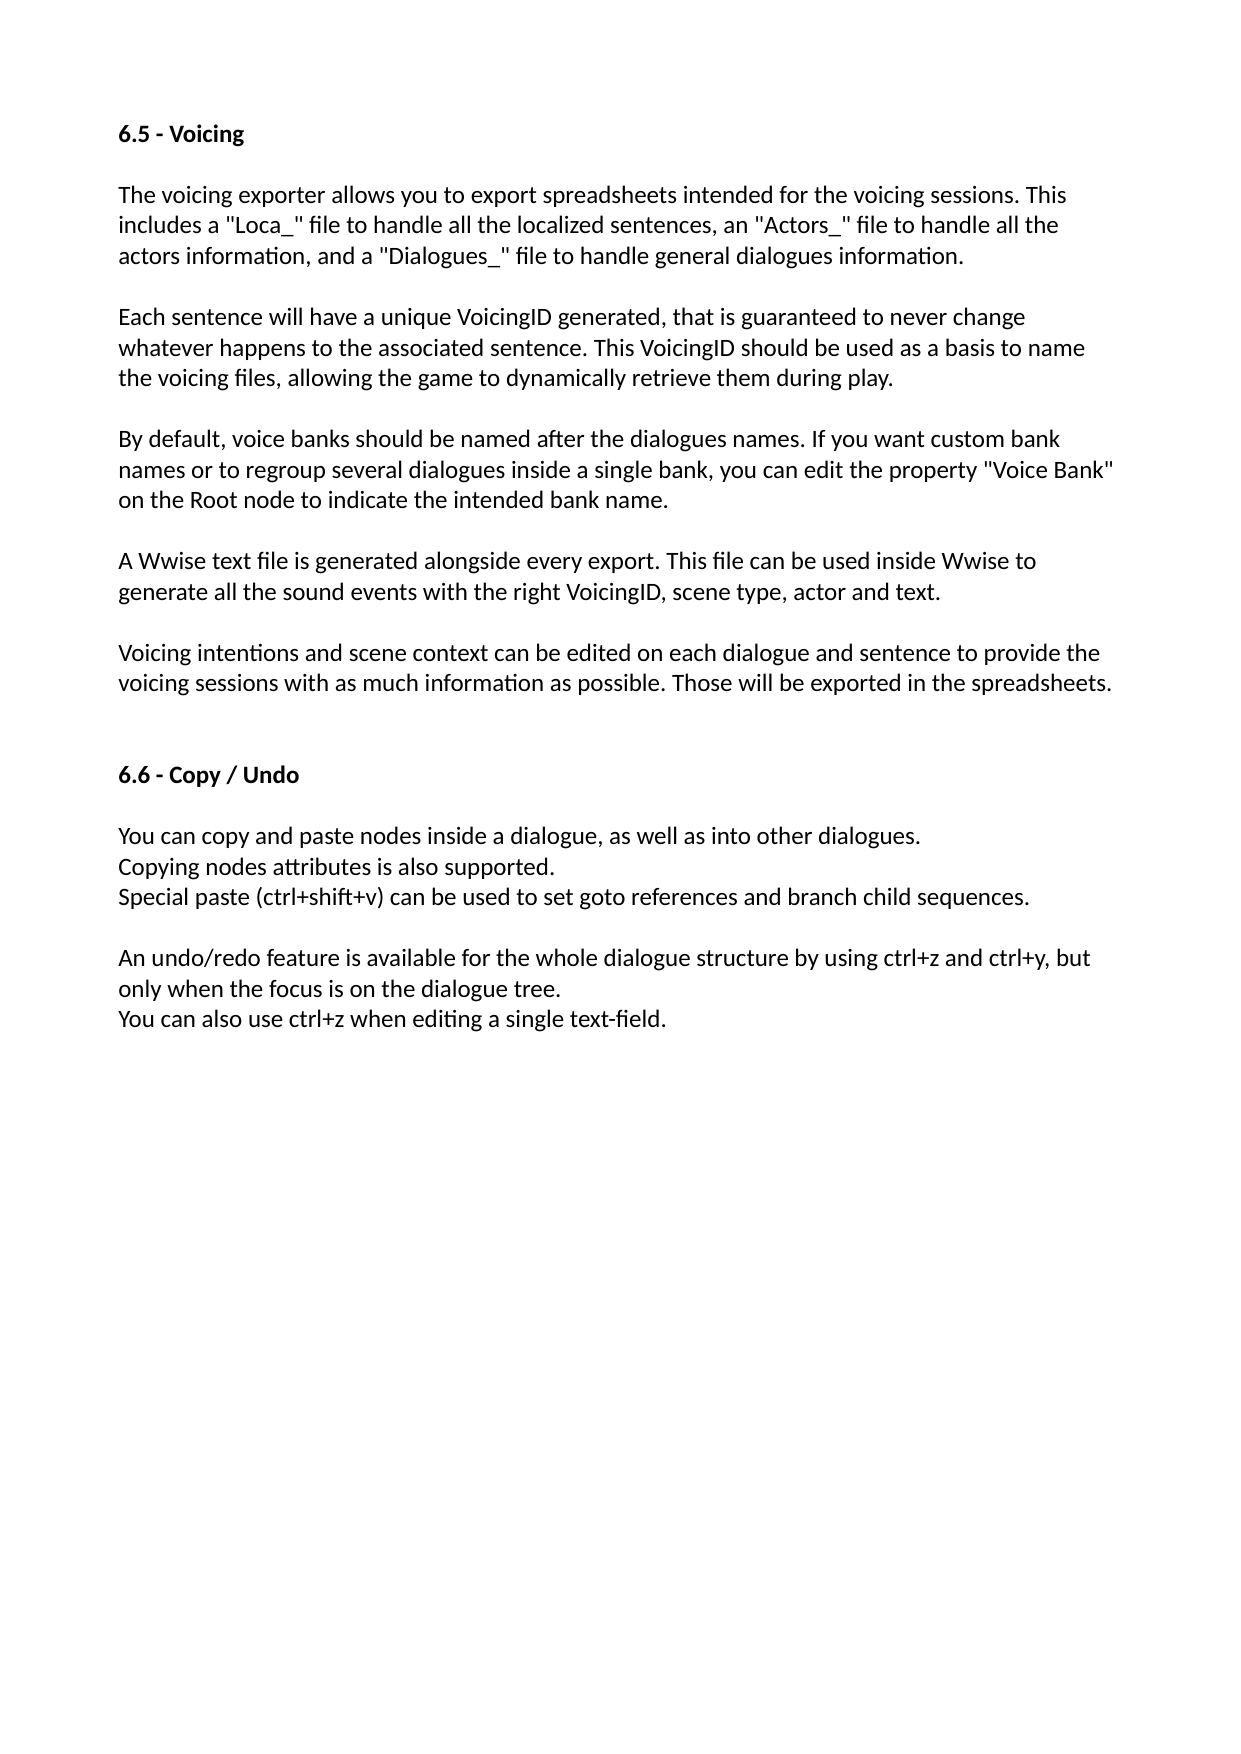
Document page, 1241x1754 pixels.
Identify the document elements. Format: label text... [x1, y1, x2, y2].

text You can also use ctrl+z when editing a single text-field. [118, 1003, 1122, 1034]
text 6.6 - Copy / Undo [118, 759, 1122, 789]
text By default, voice banks should be named after the dialogues names. If you want custom bank names or to regroup several dialogues inside a single bank, you can edit the property "Voice Bank" on the Root node to indicate the intended bank name. [118, 423, 1122, 515]
text A Wwise text file is generated alongside every export. This file can be used inside Wwise to generate all the sound events with the right VoicingID, scene type, actor and text. [118, 545, 1122, 606]
text Copying nodes attributes is also supported. [118, 851, 1122, 881]
text An undo/redo feature is available for the whole dialogue structure by using ctrl+z and ctrl+y, but only when the focus is on the dialogue tree. [118, 942, 1122, 1003]
text Special paste (ctrl+shift+v) can be used to set goto references and branch child sequences. [118, 881, 1122, 912]
text Each sentence will have a unique VoicingID generated, that is guaranteed to never change whatever happens to the associated sentence. This VoicingID should be used as a basis to name the voicing files, allowing the game to dynamically retrieve them during play. [118, 301, 1122, 393]
text The voicing exporter allows you to export spreadsheets intended for the voicing sessions. This includes a "Loca_" file to handle all the localized sentences, an "Actors_" file to handle all the actors information, and a "Dialogues_" file to handle general dialogues information. [118, 179, 1122, 271]
text You can copy and paste nodes inside a dialogue, as well as into other dialogues. [118, 820, 1122, 851]
text 6.5 - Voicing [118, 118, 1122, 149]
text Voicing intentions and scene context can be edited on each dialogue and sentence to provide the voicing sessions with as much information as possible. Those will be exported in the spreadsheets. [118, 637, 1122, 698]
